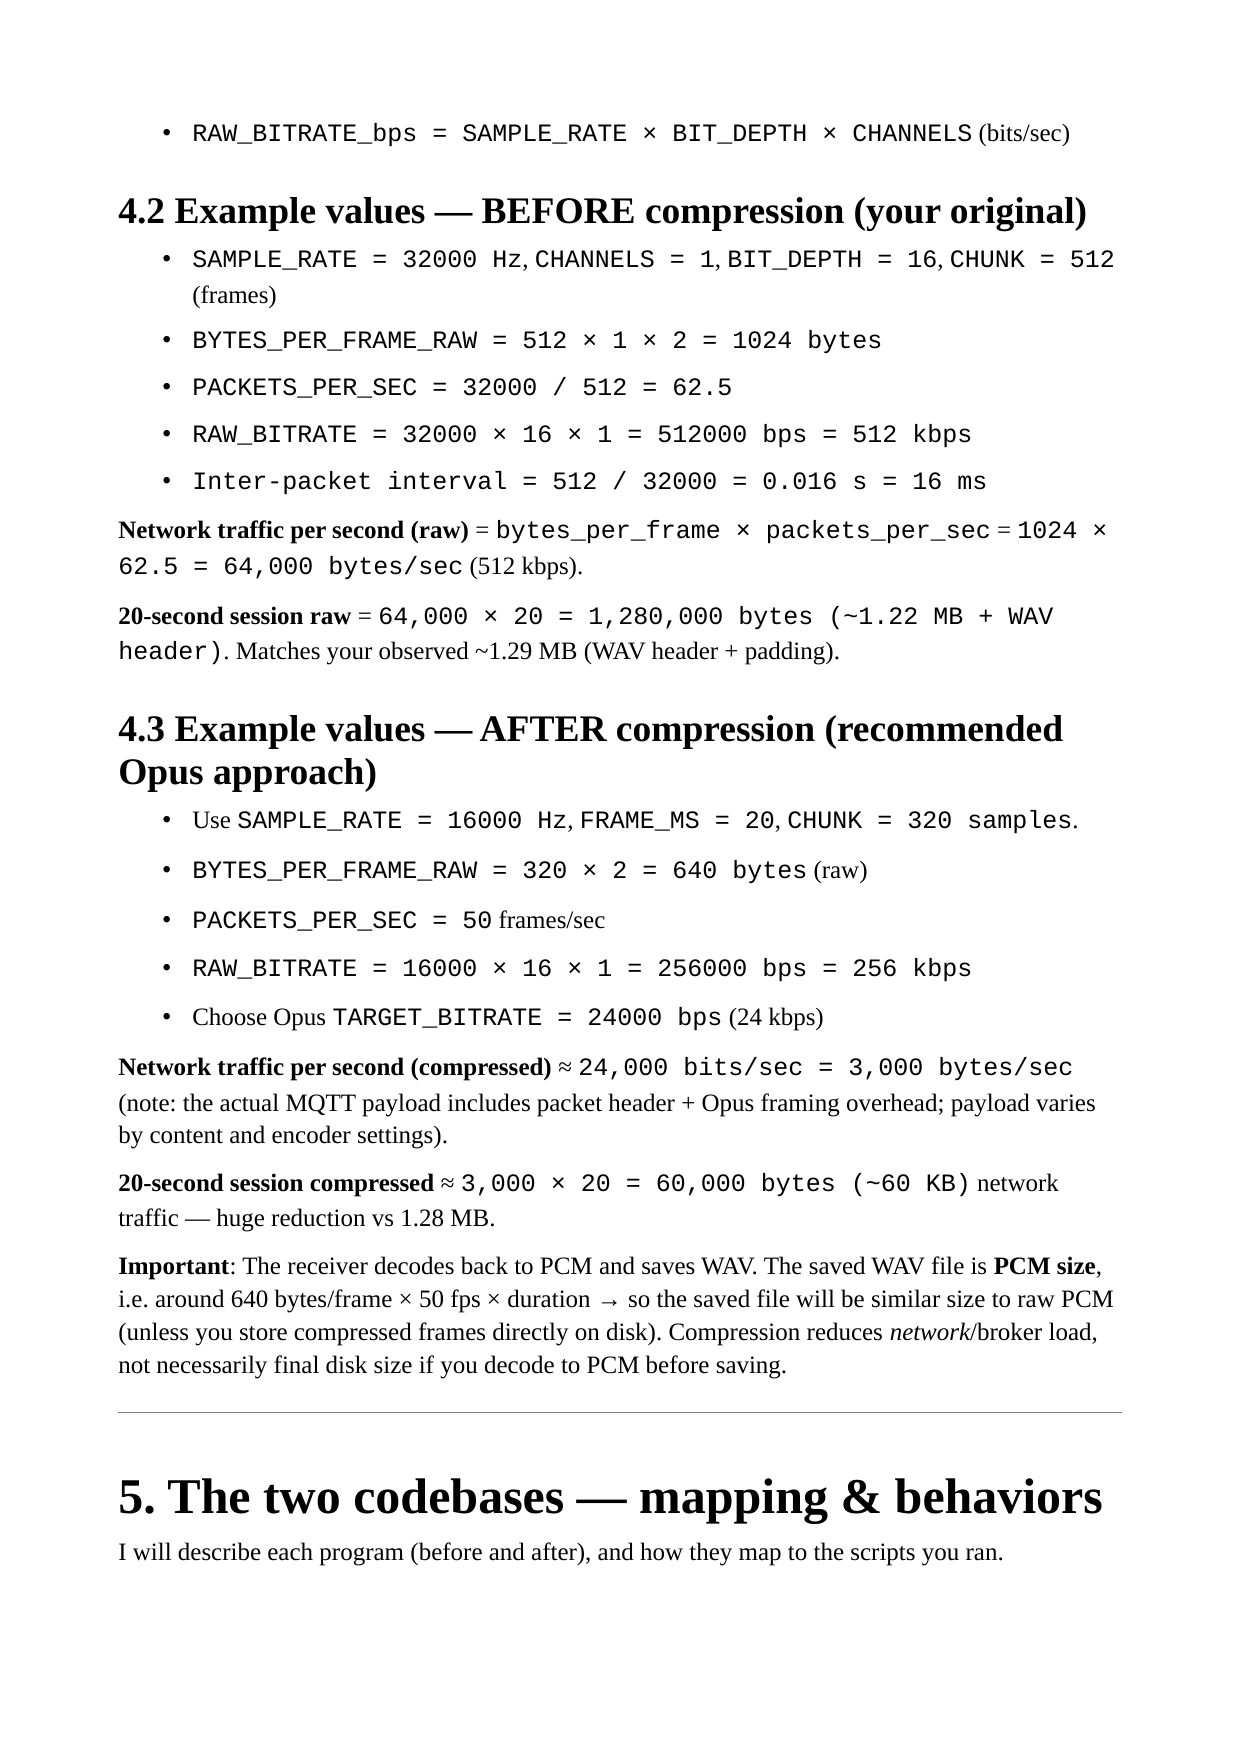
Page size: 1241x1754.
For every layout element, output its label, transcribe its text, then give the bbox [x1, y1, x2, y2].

text Network traffic per second (raw) = bytes_per_frame × packets_per_sec = 1024 × 62.5 = 64,000 bytes/sec (512 kbps). [118, 516, 1122, 582]
subtitle 4.3 Example values — AFTER compression (recommended Opus approach) [118, 707, 1122, 793]
text Important: The receiver decodes back to PCM and saves WAV. The saved WAV file is PCM size, i.e. around 640 bytes/frame × 50 fps × duration → so the saved file will be similar size to raw PCM (unless you store compressed frames directly on disk). Compression reduces network/broker load, not necessarily final disk size if you decode to PCM before saving. [118, 1251, 1122, 1379]
list RAW_BITRATE = 32000 × 16 × 1 = 512000 bps = 512 kbps [162, 421, 1122, 450]
text I will describe each program (before and after), and how they map to the scripts you ran. [118, 1537, 1122, 1566]
text 20-second session compressed ≈ 3,000 × 20 = 60,000 bytes (~60 KB) network traffic — huge reduction vs 1.28 MB. [118, 1168, 1122, 1232]
list PACKETS_PER_SEC = 32000 / 512 = 62.5 [162, 374, 1122, 403]
list BYTES_PER_FRAME_RAW = 320 × 2 = 640 bytes (raw) [162, 855, 1122, 886]
subtitle 5. The two codebases — mapping & behaviors [118, 1467, 1122, 1524]
subtitle 4.2 Example values — BEFORE compression (your original) [118, 189, 1122, 232]
text 20-second session raw = 64,000 × 20 = 1,280,000 bytes (~1.22 MB + WAV header). Matches your observed ~1.29 MB (WAV header + padding). [118, 601, 1122, 667]
list SAMPLE_RATE = 32000 Hz, CHANNELS = 1, BIT_DEPTH = 16, CHUNK = 512 (frames) [162, 244, 1122, 308]
text Network traffic per second (compressed) ≈ 24,000 bits/sec = 3,000 bytes/sec (note: the actual MQTT payload includes packet header + Opus framing overhead; payload varies by content and encoder settings). [118, 1052, 1122, 1149]
list RAW_BITRATE_bps = SAMPLE_RATE × BIT_DEPTH × CHANNELS (bits/sec) [162, 118, 1122, 149]
list Use SAMPLE_RATE = 16000 Hz, FRAME_MS = 20, CHUNK = 320 samples. [162, 805, 1122, 836]
list RAW_BITRATE = 16000 × 16 × 1 = 256000 bps = 256 kbps [162, 955, 1122, 984]
list Inter-packet interval = 512 / 32000 = 0.016 s = 16 ms [162, 468, 1122, 497]
list Choose Opus TARGET_BITRATE = 24000 bps (24 kbps) [162, 1002, 1122, 1033]
list PACKETS_PER_SEC = 50 frames/sec [162, 905, 1122, 936]
list BYTES_PER_FRAME_RAW = 512 × 1 × 2 = 1024 bytes [162, 327, 1122, 356]
